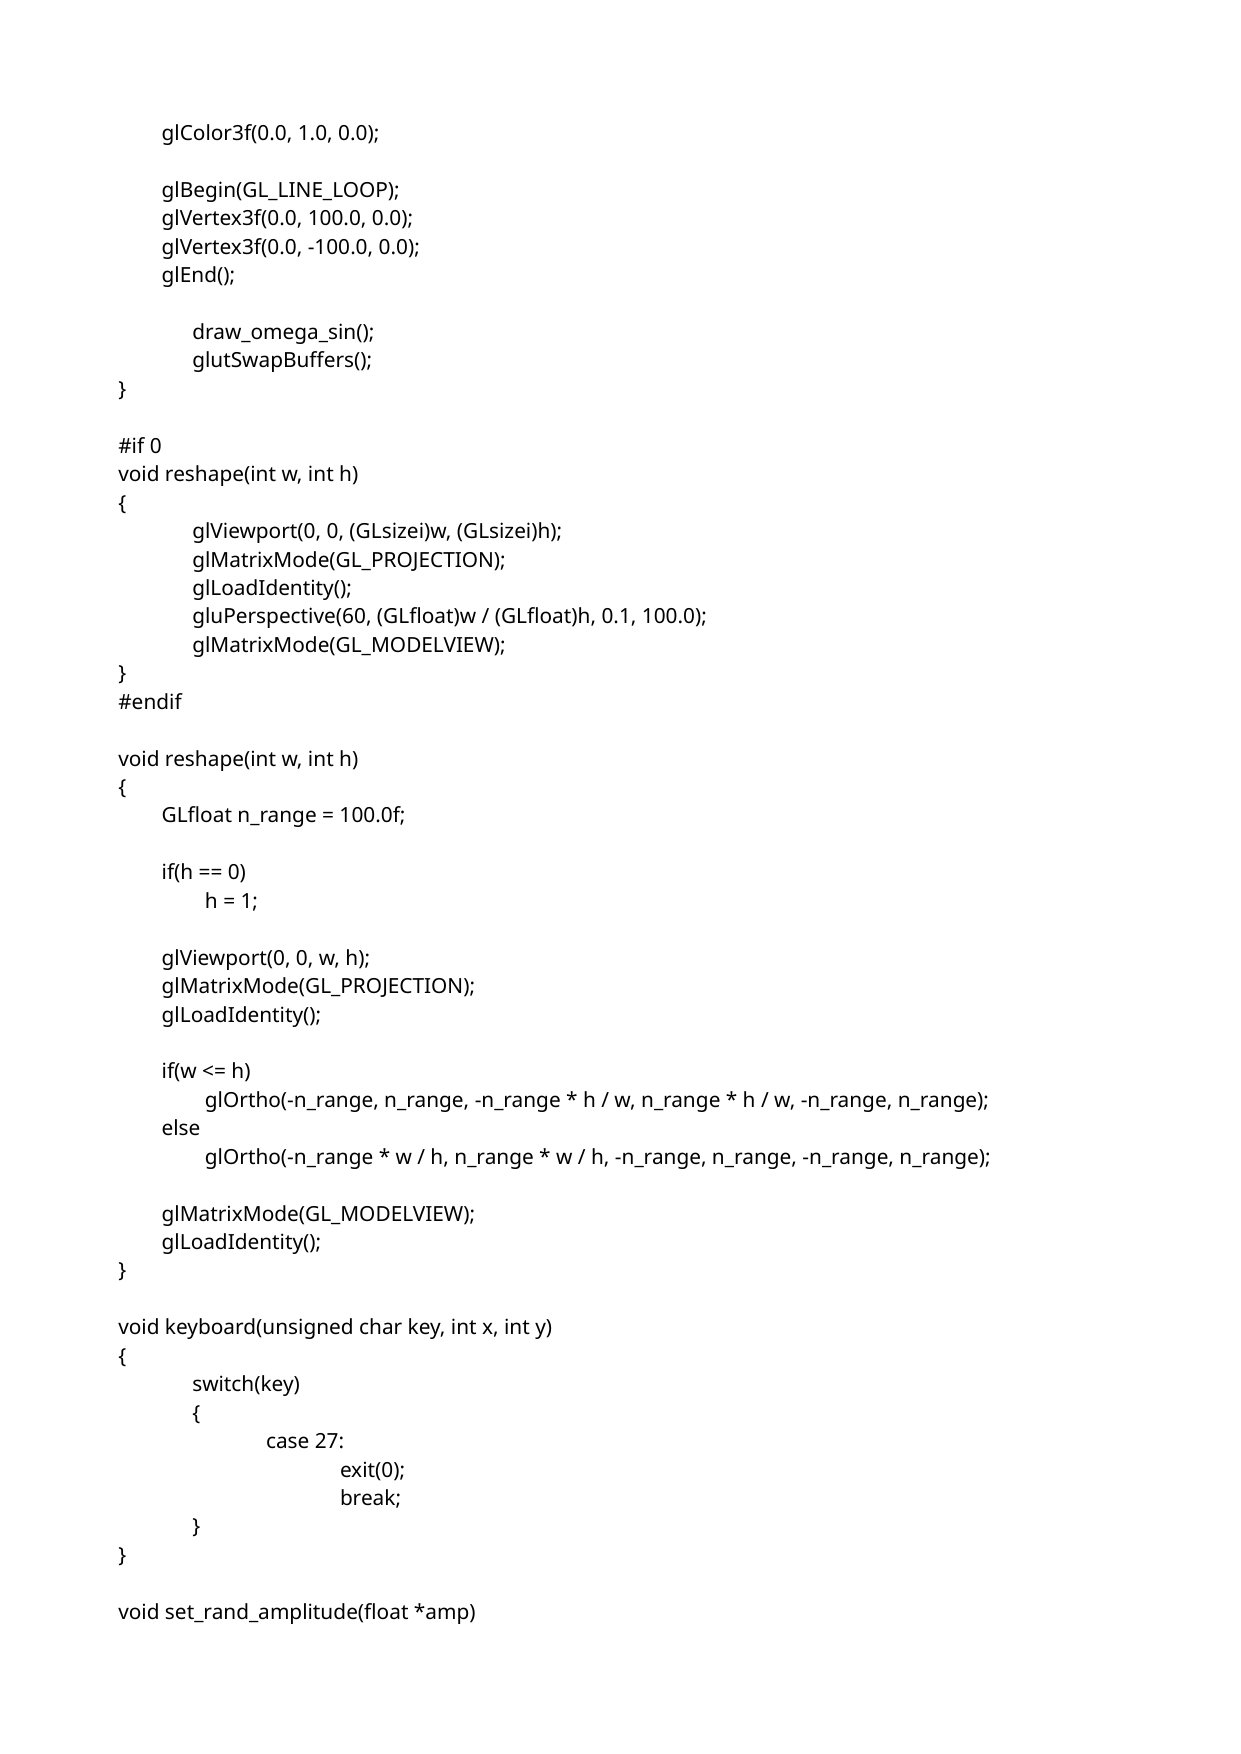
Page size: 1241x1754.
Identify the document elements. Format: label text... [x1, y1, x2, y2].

text switch(key) [118, 1369, 1122, 1398]
text glOrtho(-n_range * w / h, n_range * w / h, -n_range, n_range, -n_range, n_range); [118, 1142, 1122, 1170]
text void reshape(int w, int h) [118, 744, 1122, 772]
text void keyboard(unsigned char key, int x, int y) [118, 1312, 1122, 1341]
text draw_omega_sin(); [118, 317, 1122, 346]
text glMatrixMode(GL_PROJECTION); [118, 971, 1122, 1000]
text break; [118, 1483, 1122, 1512]
text glEnd(); [118, 260, 1122, 289]
text glBegin(GL_LINE_LOOP); [118, 175, 1122, 203]
text if(h == 0) [118, 857, 1122, 886]
text glMatrixMode(GL_PROJECTION); [118, 545, 1122, 573]
text glOrtho(-n_range, n_range, -n_range * h / w, n_range * h / w, -n_range, n_range); [118, 1085, 1122, 1113]
text { [118, 1341, 1122, 1369]
text { [118, 1398, 1122, 1426]
text glVertex3f(0.0, 100.0, 0.0); [118, 203, 1122, 232]
text glViewport(0, 0, w, h); [118, 943, 1122, 971]
text { [118, 488, 1122, 516]
text #if 0 [118, 431, 1122, 459]
text void reshape(int w, int h) [118, 459, 1122, 488]
text } [118, 1256, 1122, 1284]
text } [118, 374, 1122, 402]
text exit(0); [118, 1455, 1122, 1483]
text case 27: [118, 1426, 1122, 1455]
text else [118, 1113, 1122, 1142]
text GLfloat n_range = 100.0f; [118, 801, 1122, 829]
text #endif [118, 687, 1122, 715]
text glMatrixMode(GL_MODELVIEW); [118, 630, 1122, 658]
text void set_rand_amplitude(float *amp) [118, 1597, 1122, 1625]
text if(w <= h) [118, 1057, 1122, 1085]
text { [118, 772, 1122, 801]
text glVertex3f(0.0, -100.0, 0.0); [118, 232, 1122, 260]
text gluPerspective(60, (GLfloat)w / (GLfloat)h, 0.1, 100.0); [118, 602, 1122, 630]
text glViewport(0, 0, (GLsizei)w, (GLsizei)h); [118, 516, 1122, 545]
text glutSwapBuffers(); [118, 346, 1122, 374]
text } [118, 1540, 1122, 1568]
text } [118, 1512, 1122, 1540]
text glColor3f(0.0, 1.0, 0.0); [118, 118, 1122, 147]
text glMatrixMode(GL_MODELVIEW); [118, 1199, 1122, 1227]
text } [118, 658, 1122, 687]
text h = 1; [118, 886, 1122, 914]
text glLoadIdentity(); [118, 1227, 1122, 1256]
text glLoadIdentity(); [118, 573, 1122, 602]
text glLoadIdentity(); [118, 1000, 1122, 1028]
